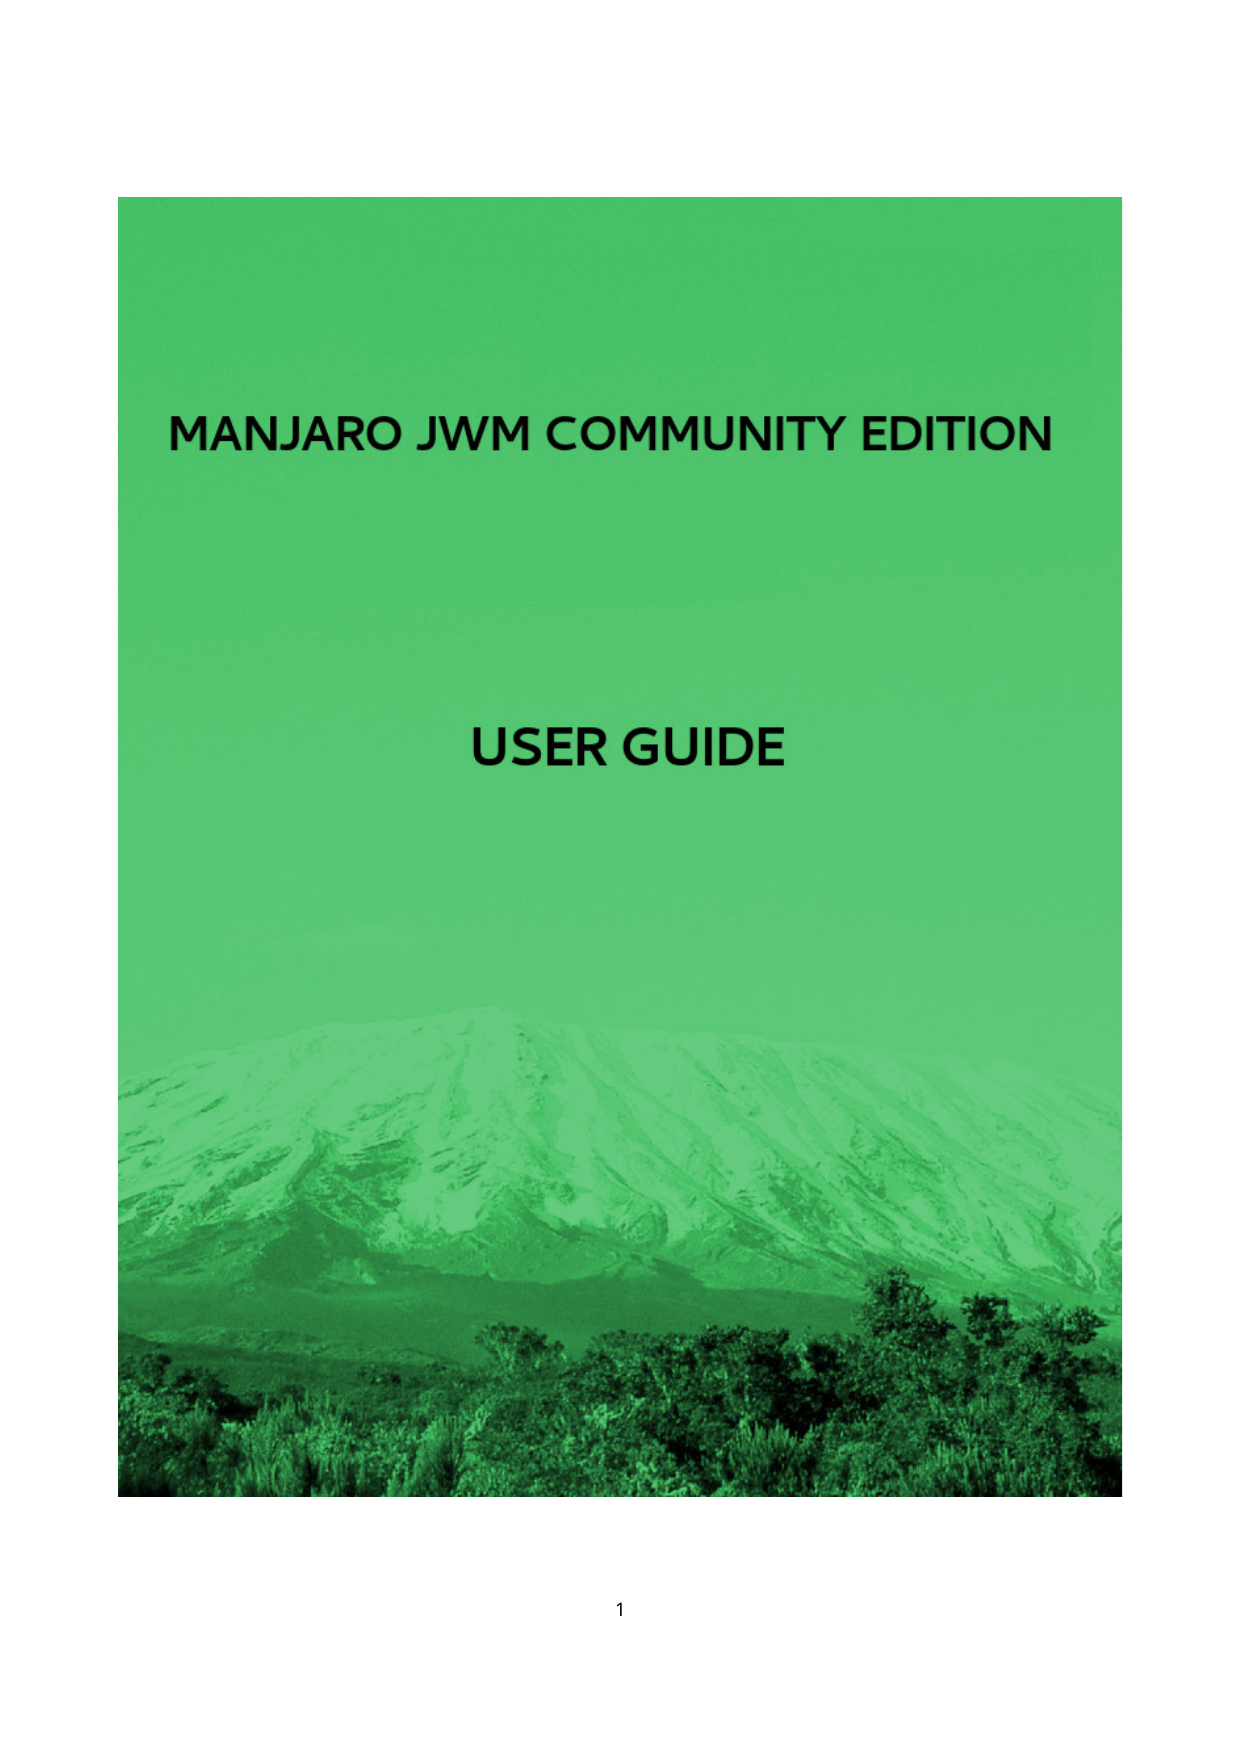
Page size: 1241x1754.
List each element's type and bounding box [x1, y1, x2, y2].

picture [118, 197, 1123, 1497]
